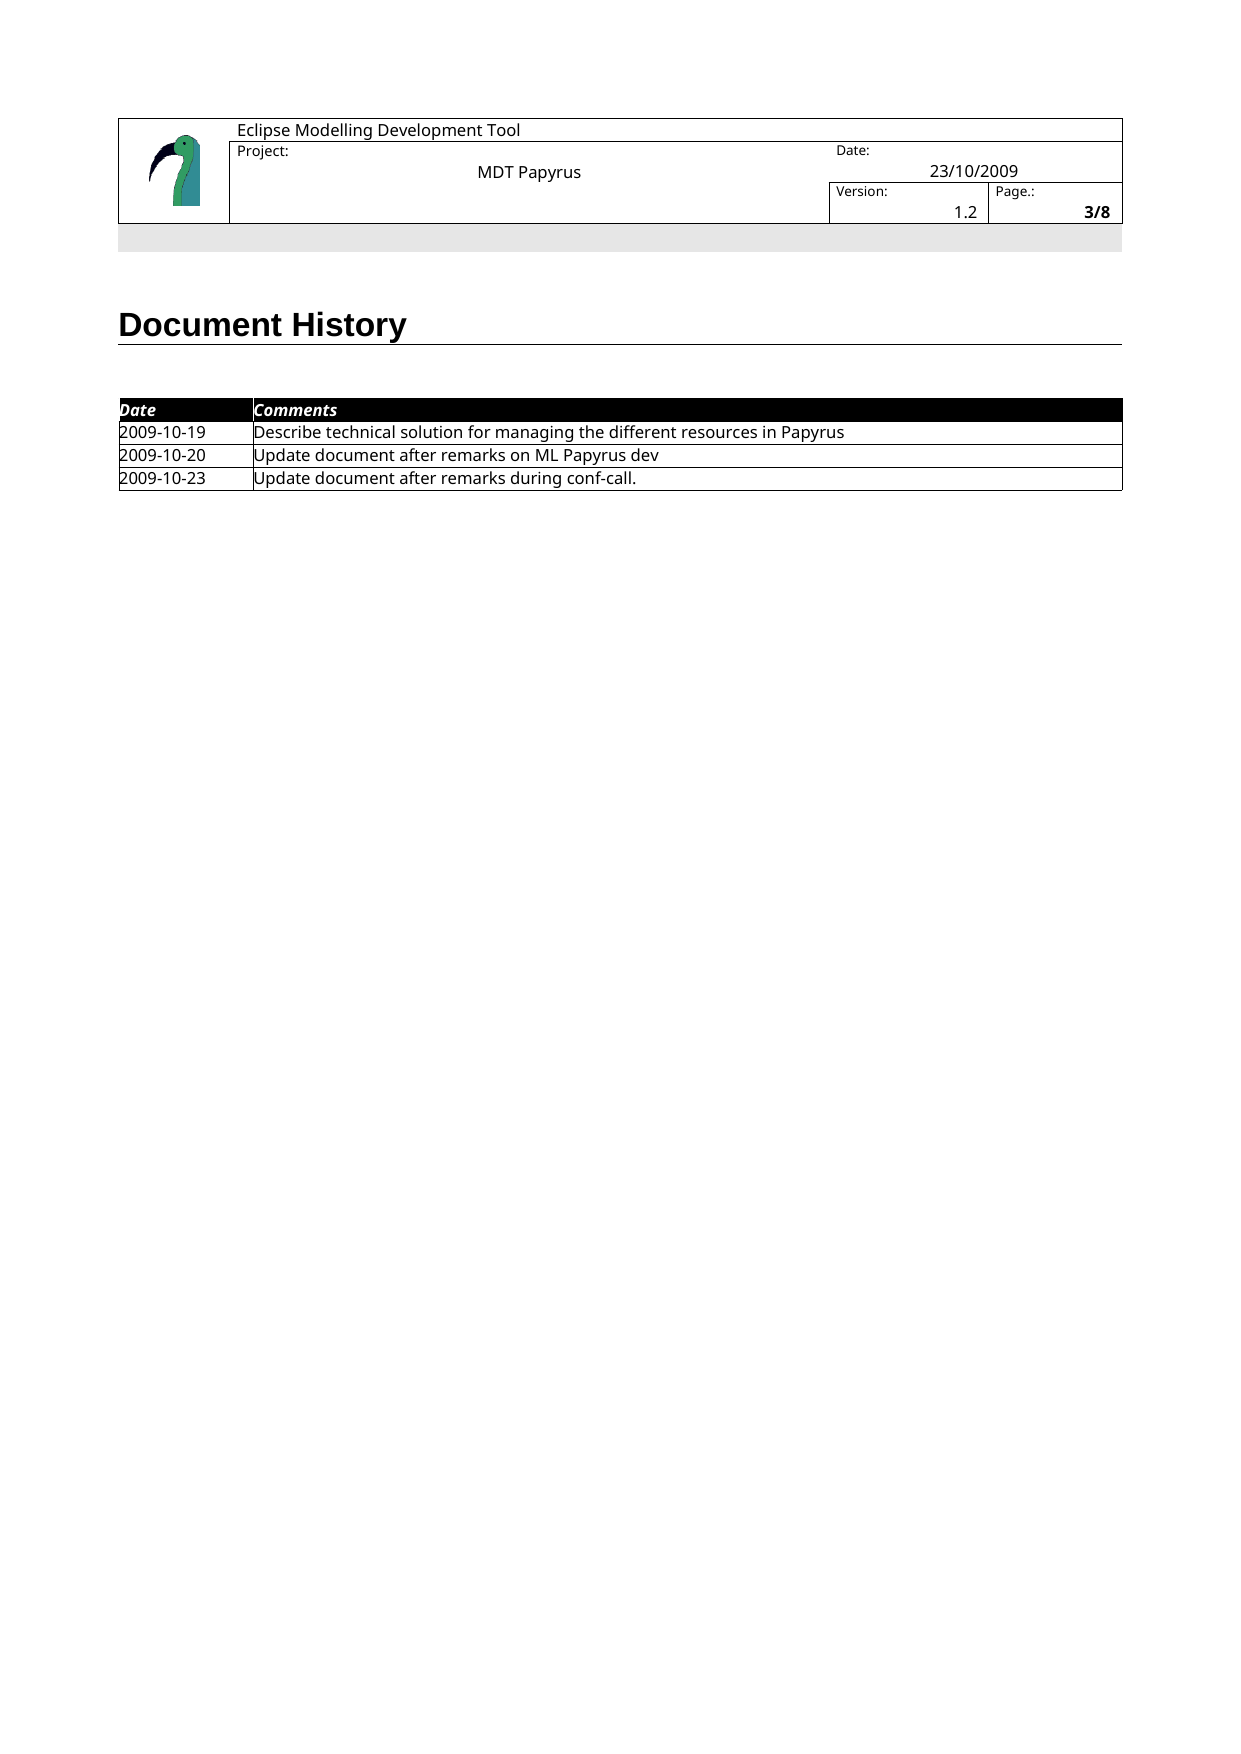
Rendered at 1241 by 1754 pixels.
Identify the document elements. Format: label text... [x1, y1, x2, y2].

table_cell 2009-10-20 [120, 445, 253, 467]
table_cell 2009-10-19 [120, 422, 253, 444]
table_cell Describe technical solution for managing the different resources in Papyrus [254, 422, 1122, 444]
picture [147, 133, 201, 209]
table_cell Update document after remarks on ML Papyrus dev [254, 445, 1122, 467]
table_cell Update document after remarks during conf-call. [254, 468, 1122, 489]
table_cell 2009-10-23 [120, 468, 253, 489]
table_header Comments [254, 399, 1122, 421]
table_header Date [120, 399, 253, 421]
subtitle Document History [118, 306, 1122, 344]
